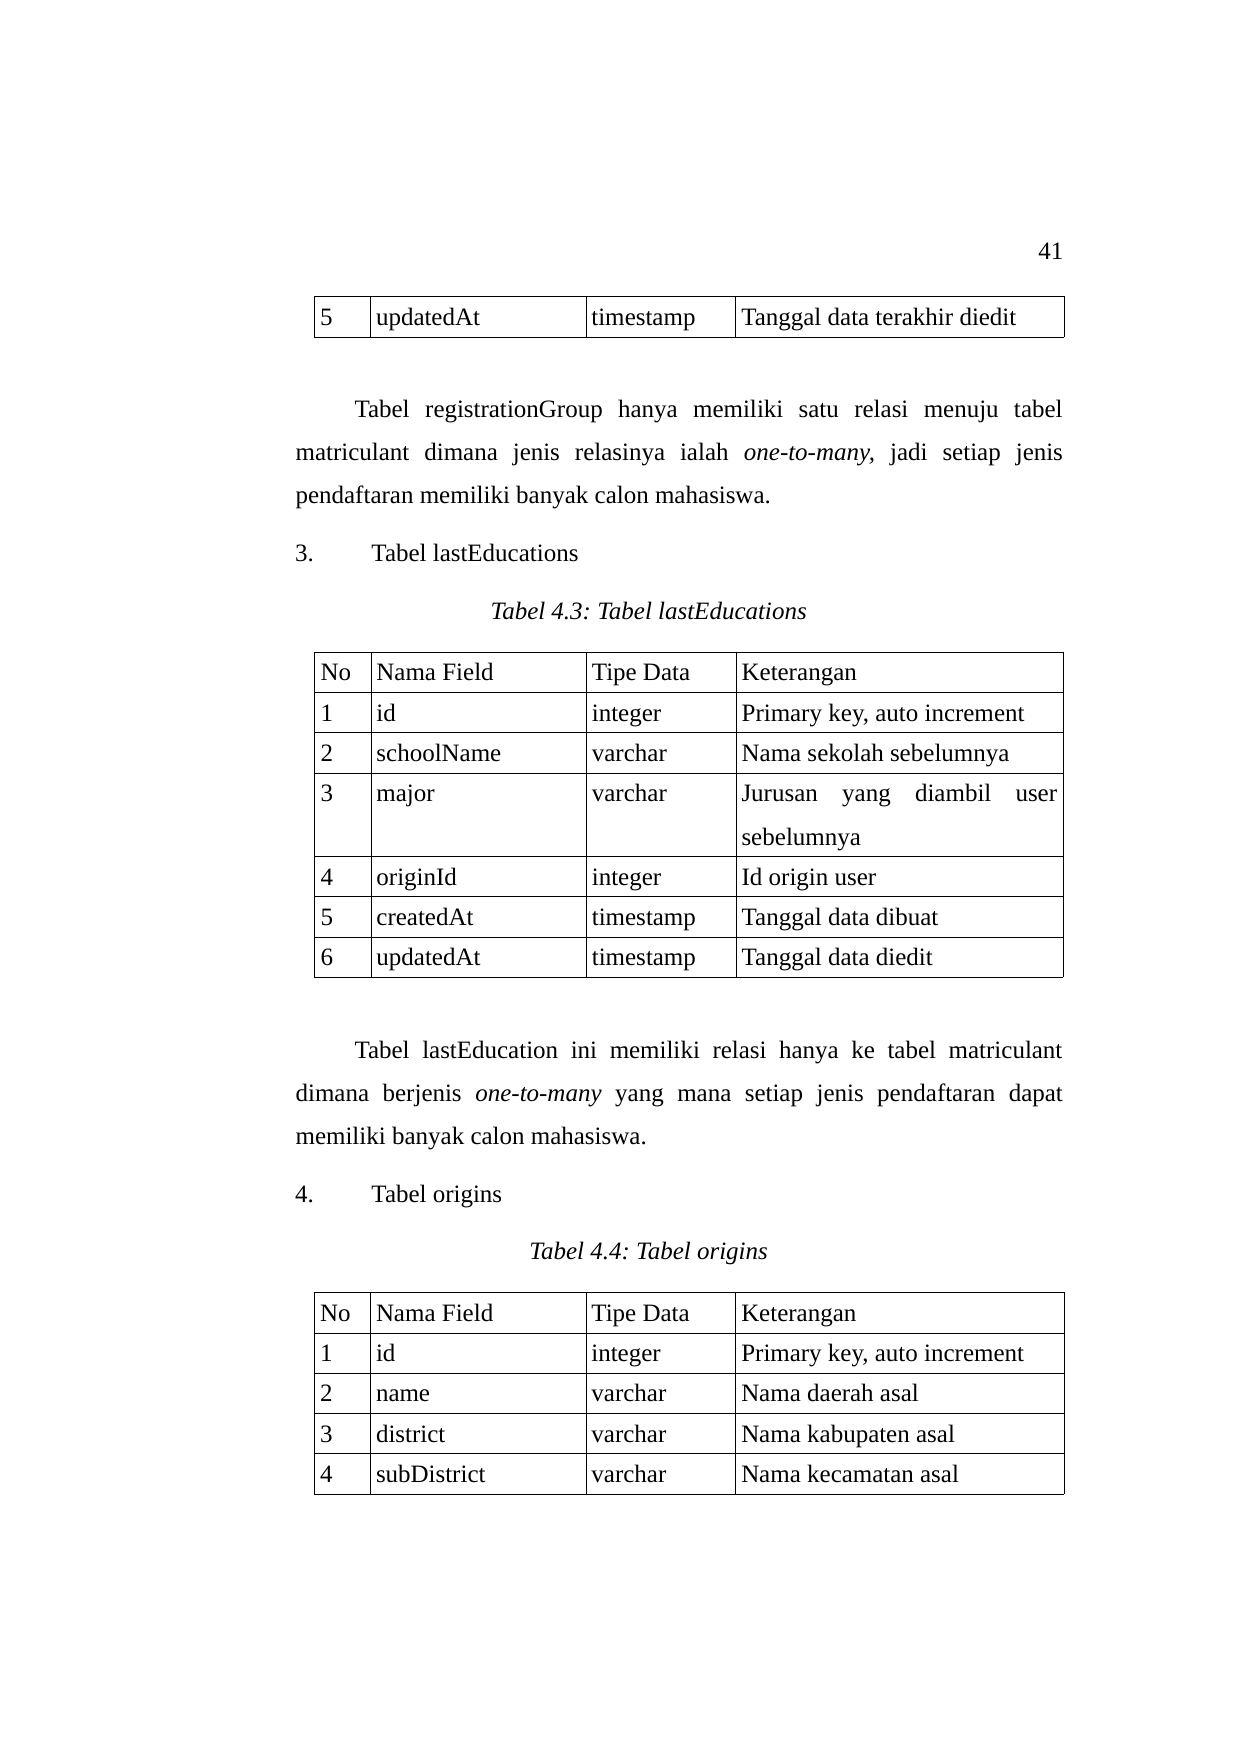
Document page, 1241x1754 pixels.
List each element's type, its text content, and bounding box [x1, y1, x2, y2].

table_cell Tanggal data dibuat [737, 897, 1063, 937]
table_cell 3 [315, 1414, 370, 1453]
text Tabel lastEducation ini memiliki relasi hanya ke tabel matriculant dimana berjenis one-to-many yang mana setiap jenis pendaftaran dapat memiliki banyak calon mahasiswa. [295, 1035, 1063, 1150]
table_cell 4 [315, 857, 371, 896]
table_cell id [371, 1334, 586, 1373]
table_cell major [372, 774, 586, 856]
list Tabel lastEducations [295, 538, 1063, 567]
table_cell 1 [315, 693, 371, 732]
table_cell integer [587, 1334, 735, 1373]
table_cell varchar [587, 733, 736, 773]
table_header Nama Field [371, 1293, 586, 1332]
table_cell 6 [315, 938, 371, 977]
table_cell Nama kabupaten asal [736, 1414, 1064, 1453]
table_cell Primary key, auto increment [737, 693, 1063, 732]
table_header Tipe Data [587, 1293, 735, 1332]
table_cell 5 [315, 897, 371, 937]
table_cell varchar [587, 1374, 735, 1413]
list Tabel origins [295, 1179, 1063, 1207]
table_header Tipe Data [587, 653, 736, 692]
table_cell varchar [587, 1454, 735, 1494]
table_cell Nama daerah asal [736, 1374, 1064, 1413]
table_cell district [371, 1414, 586, 1453]
table_cell 1 [315, 1334, 370, 1373]
table_cell varchar [587, 774, 736, 856]
table_cell updatedAt [371, 297, 586, 337]
table_header Keterangan [736, 1293, 1064, 1332]
table_cell 3 [315, 774, 371, 856]
table_cell Nama kecamatan asal [736, 1454, 1064, 1494]
table_cell integer [587, 857, 736, 896]
text Tabel 4.4: Tabel origins [236, 1236, 1063, 1265]
table_cell timestamp [587, 297, 735, 337]
table_header No [315, 653, 371, 692]
table_cell createdAt [372, 897, 586, 937]
text Tabel registrationGroup hanya memiliki satu relasi menuju tabel matriculant dimana jenis relasinya ialah one-to-many, jadi setiap jenis pendaftaran memiliki banyak calon mahasiswa. [295, 394, 1063, 509]
table_cell subDistrict [371, 1454, 586, 1494]
table_cell id [372, 693, 586, 732]
table_cell integer [587, 693, 736, 732]
table_cell 5 [315, 297, 370, 337]
table_header Keterangan [737, 653, 1063, 692]
table_cell updatedAt [372, 938, 586, 977]
table_cell Nama sekolah sebelumnya [737, 733, 1063, 773]
table_cell 4 [315, 1454, 370, 1494]
table_cell schoolName [372, 733, 586, 773]
table_cell Tanggal data diedit [737, 938, 1063, 977]
table_cell originId [372, 857, 586, 896]
table_cell varchar [587, 1414, 735, 1453]
table_cell Primary key, auto increment [736, 1334, 1064, 1373]
table_cell Id origin user [737, 857, 1063, 896]
table_cell timestamp [587, 897, 736, 937]
table_header No [315, 1293, 370, 1332]
table_cell Tanggal data terakhir diedit [736, 297, 1064, 337]
table_cell 2 [315, 733, 371, 773]
table_cell name [371, 1374, 586, 1413]
table_cell 2 [315, 1374, 370, 1413]
table_cell Jurusan yang diambil user sebelumnya [737, 774, 1063, 856]
text Tabel 4.3: Tabel lastEducations [236, 596, 1063, 625]
table_header Nama Field [372, 653, 586, 692]
table_cell timestamp [587, 938, 736, 977]
